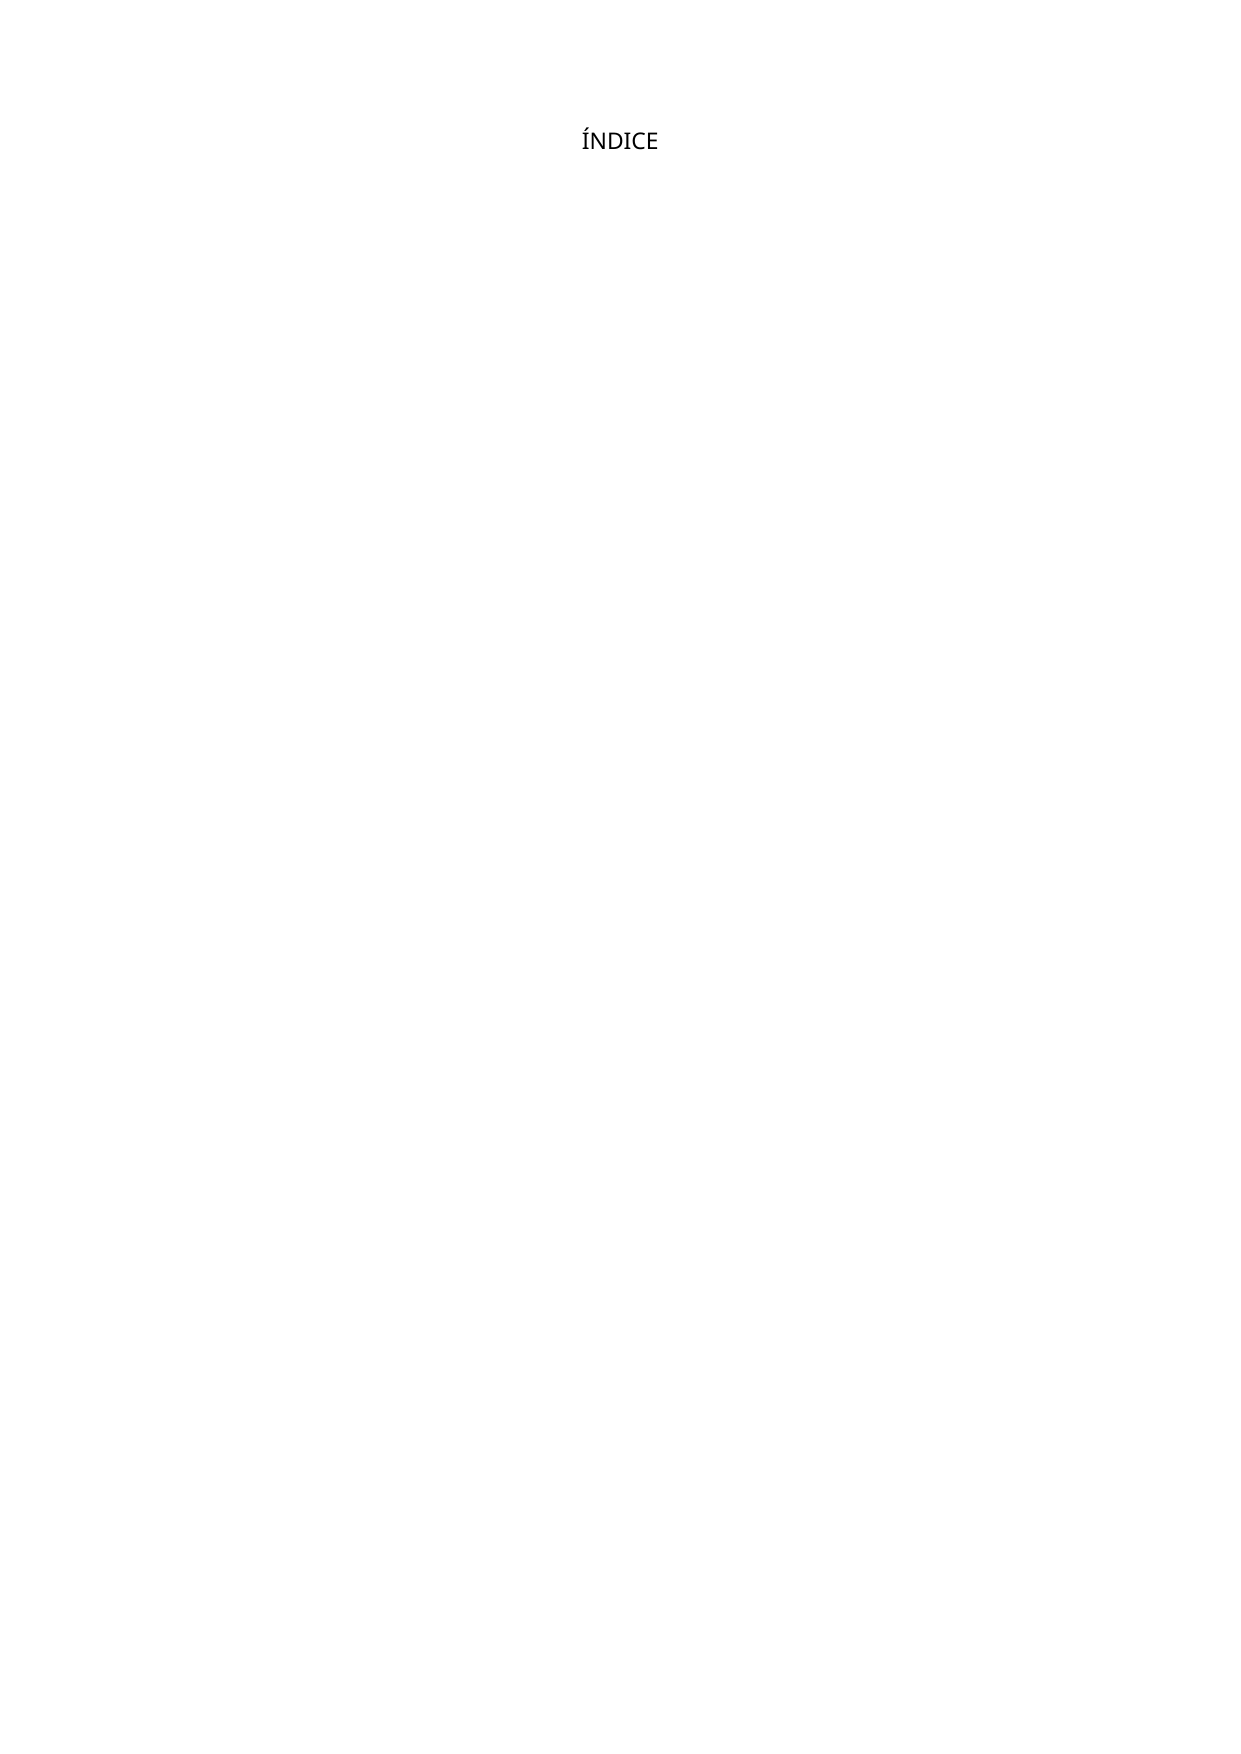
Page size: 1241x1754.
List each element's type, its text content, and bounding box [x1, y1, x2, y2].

text ÍNDICE [75, 125, 1165, 156]
